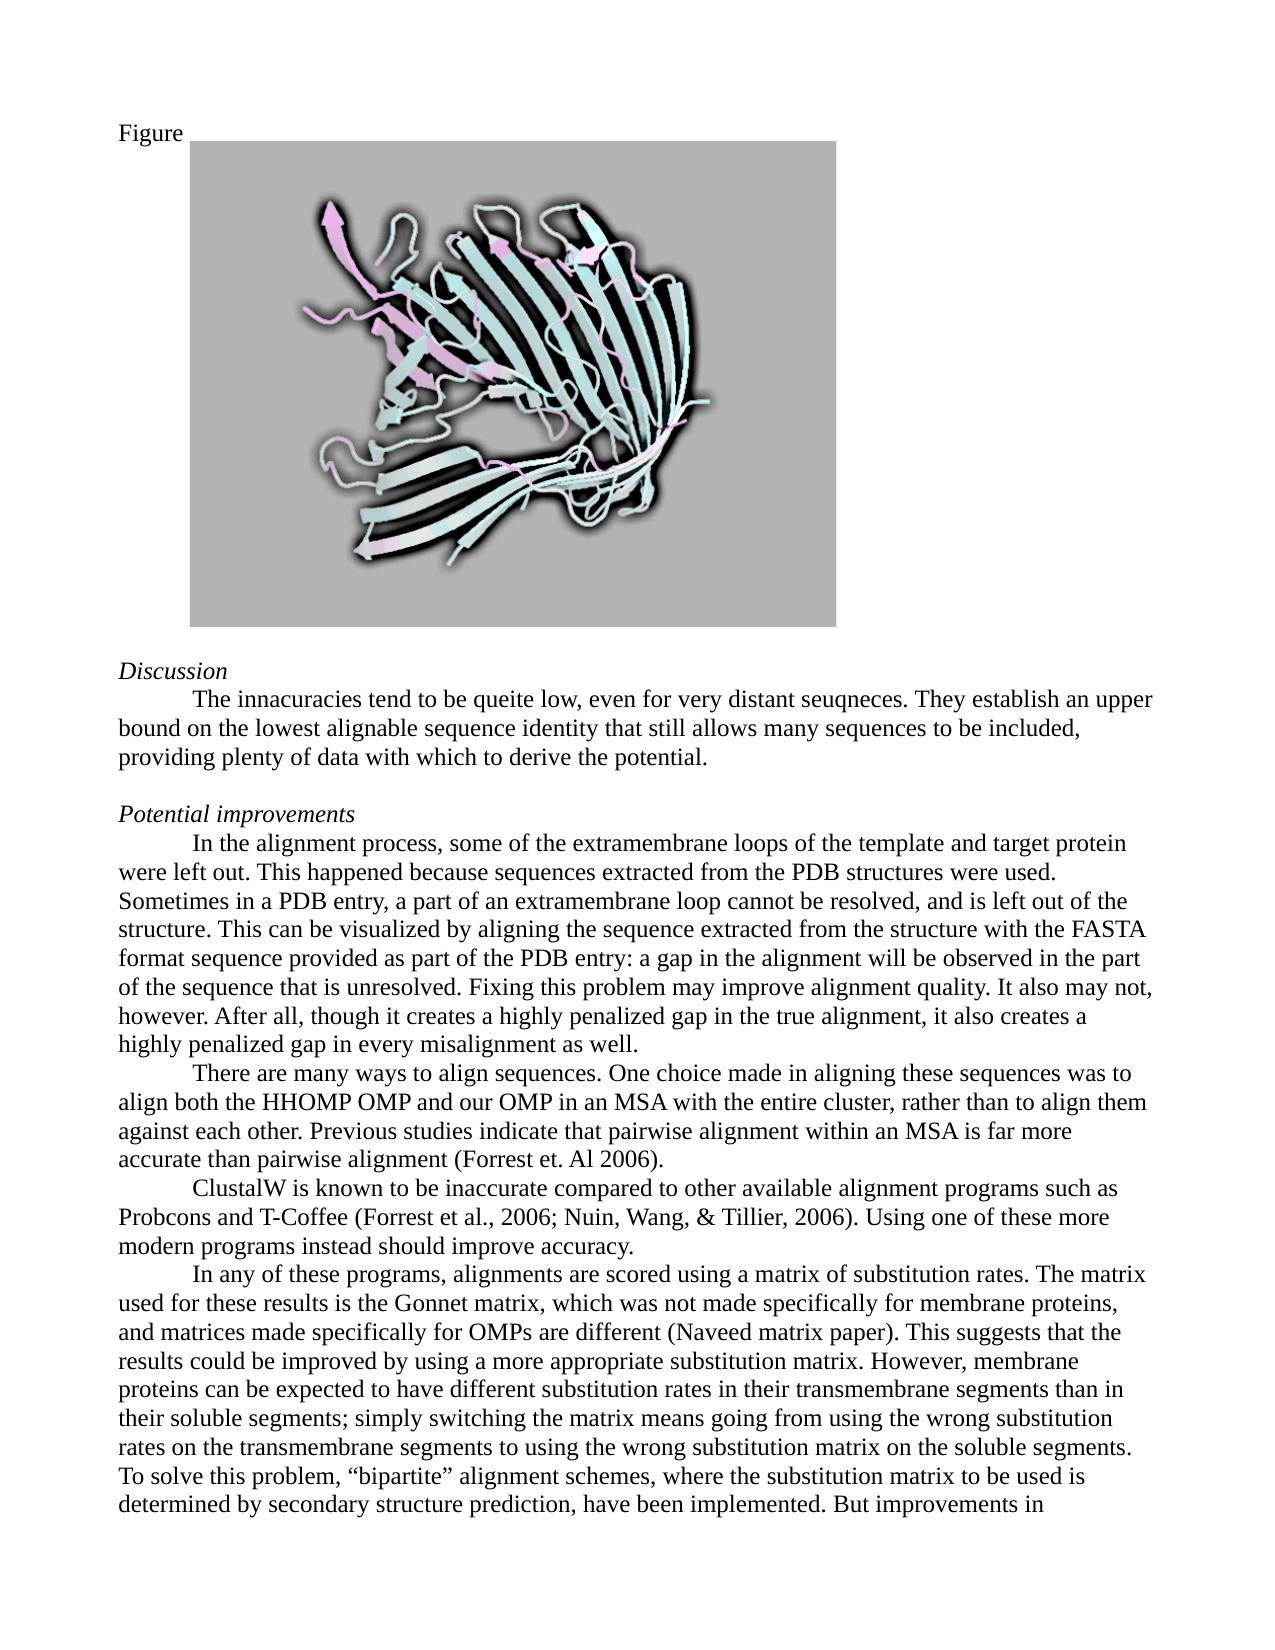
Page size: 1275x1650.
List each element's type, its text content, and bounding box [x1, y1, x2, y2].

text ClustalW is known to be inaccurate compared to other available alignment programs such as Probcons and T-Coffee (Forrest et al., 2006; Nuin, Wang, & Tillier, 2006). Using one of these more modern programs instead should improve accuracy. [118, 1173, 1157, 1259]
text There are many ways to align sequences. One choice made in aligning these sequences was to align both the HHOMP OMP and our OMP in an MSA with the entire cluster, rather than to align them against each other. Previous studies indicate that pairwise alignment within an MSA is far more accurate than pairwise alignment (Forrest et. Al 2006). [118, 1058, 1157, 1173]
text The innacuracies tend to be queite low, even for very distant seuqneces. They establish an upper bound on the lowest alignable sequence identity that still allows many sequences to be included, providing plenty of data with which to derive the potential. [118, 684, 1157, 771]
text Potential improvements [118, 799, 1157, 828]
text Figure [118, 118, 1157, 627]
text In the alignment process, some of the extramembrane loops of the template and target protein were left out. This happened because sequences extracted from the PDB structures were used. Sometimes in a PDB entry, a part of an extramembrane loop cannot be resolved, and is left out of the structure. This can be visualized by aligning the sequence extracted from the structure with the FASTA format sequence provided as part of the PDB entry: a gap in the alignment will be observed in the part of the sequence that is unresolved. Fixing this problem may improve alignment quality. It also may not, however. After all, though it creates a highly penalized gap in the true alignment, it also creates a highly penalized gap in every misalignment as well. [118, 828, 1157, 1058]
text Discussion [118, 656, 1157, 684]
text In any of these programs, alignments are scored using a matrix of substitution rates. The matrix used for these results is the Gonnet matrix, which was not made specifically for membrane proteins, and matrices made specifically for OMPs are different (Naveed matrix paper). This suggests that the results could be improved by using a more appropriate substitution matrix. However, membrane proteins can be expected to have different substitution rates in their transmembrane segments than in their soluble segments; simply switching the matrix means going from using the wrong substitution rates on the transmembrane segments to using the wrong substitution matrix on the soluble segments. To solve this problem, “bipartite” alignment schemes, where the substitution matrix to be used is determined by secondary structure prediction, have been implemented. But improvements in [118, 1259, 1157, 1518]
